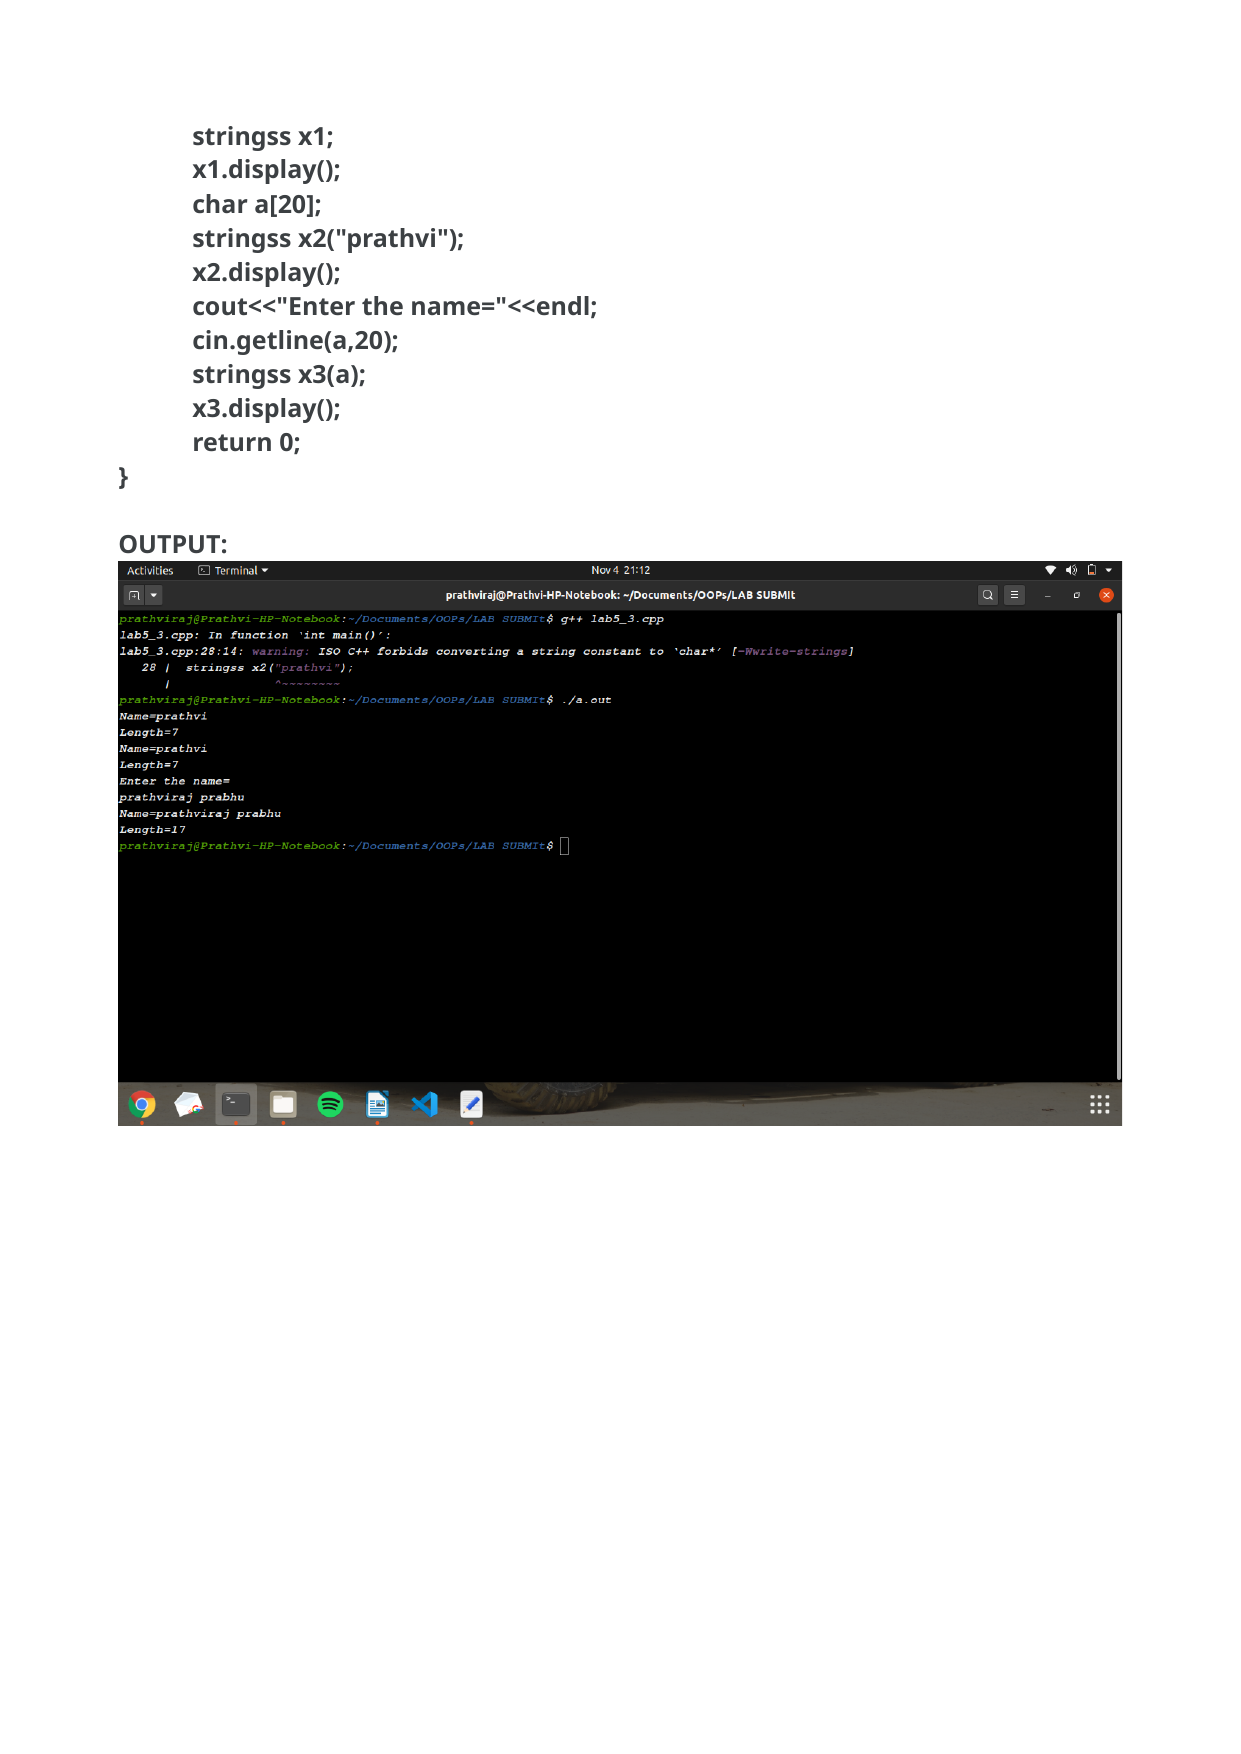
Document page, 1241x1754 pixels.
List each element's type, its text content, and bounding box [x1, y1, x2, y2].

text stringss x1; [118, 118, 1122, 152]
picture [118, 561, 1123, 1126]
text stringss x3(a); [118, 357, 1122, 391]
text x3.display(); [118, 391, 1122, 425]
text x2.display(); [118, 254, 1122, 288]
text char a[20]; [118, 186, 1122, 220]
text cout<<"Enter the name="<<endl; [118, 288, 1122, 322]
text return 0; [118, 425, 1122, 459]
text OUTPUT: [118, 527, 1122, 561]
text } [118, 459, 1122, 493]
text x1.display(); [118, 152, 1122, 186]
text cin.getline(a,20); [118, 322, 1122, 357]
text stringss x2("prathvi"); [118, 220, 1122, 254]
